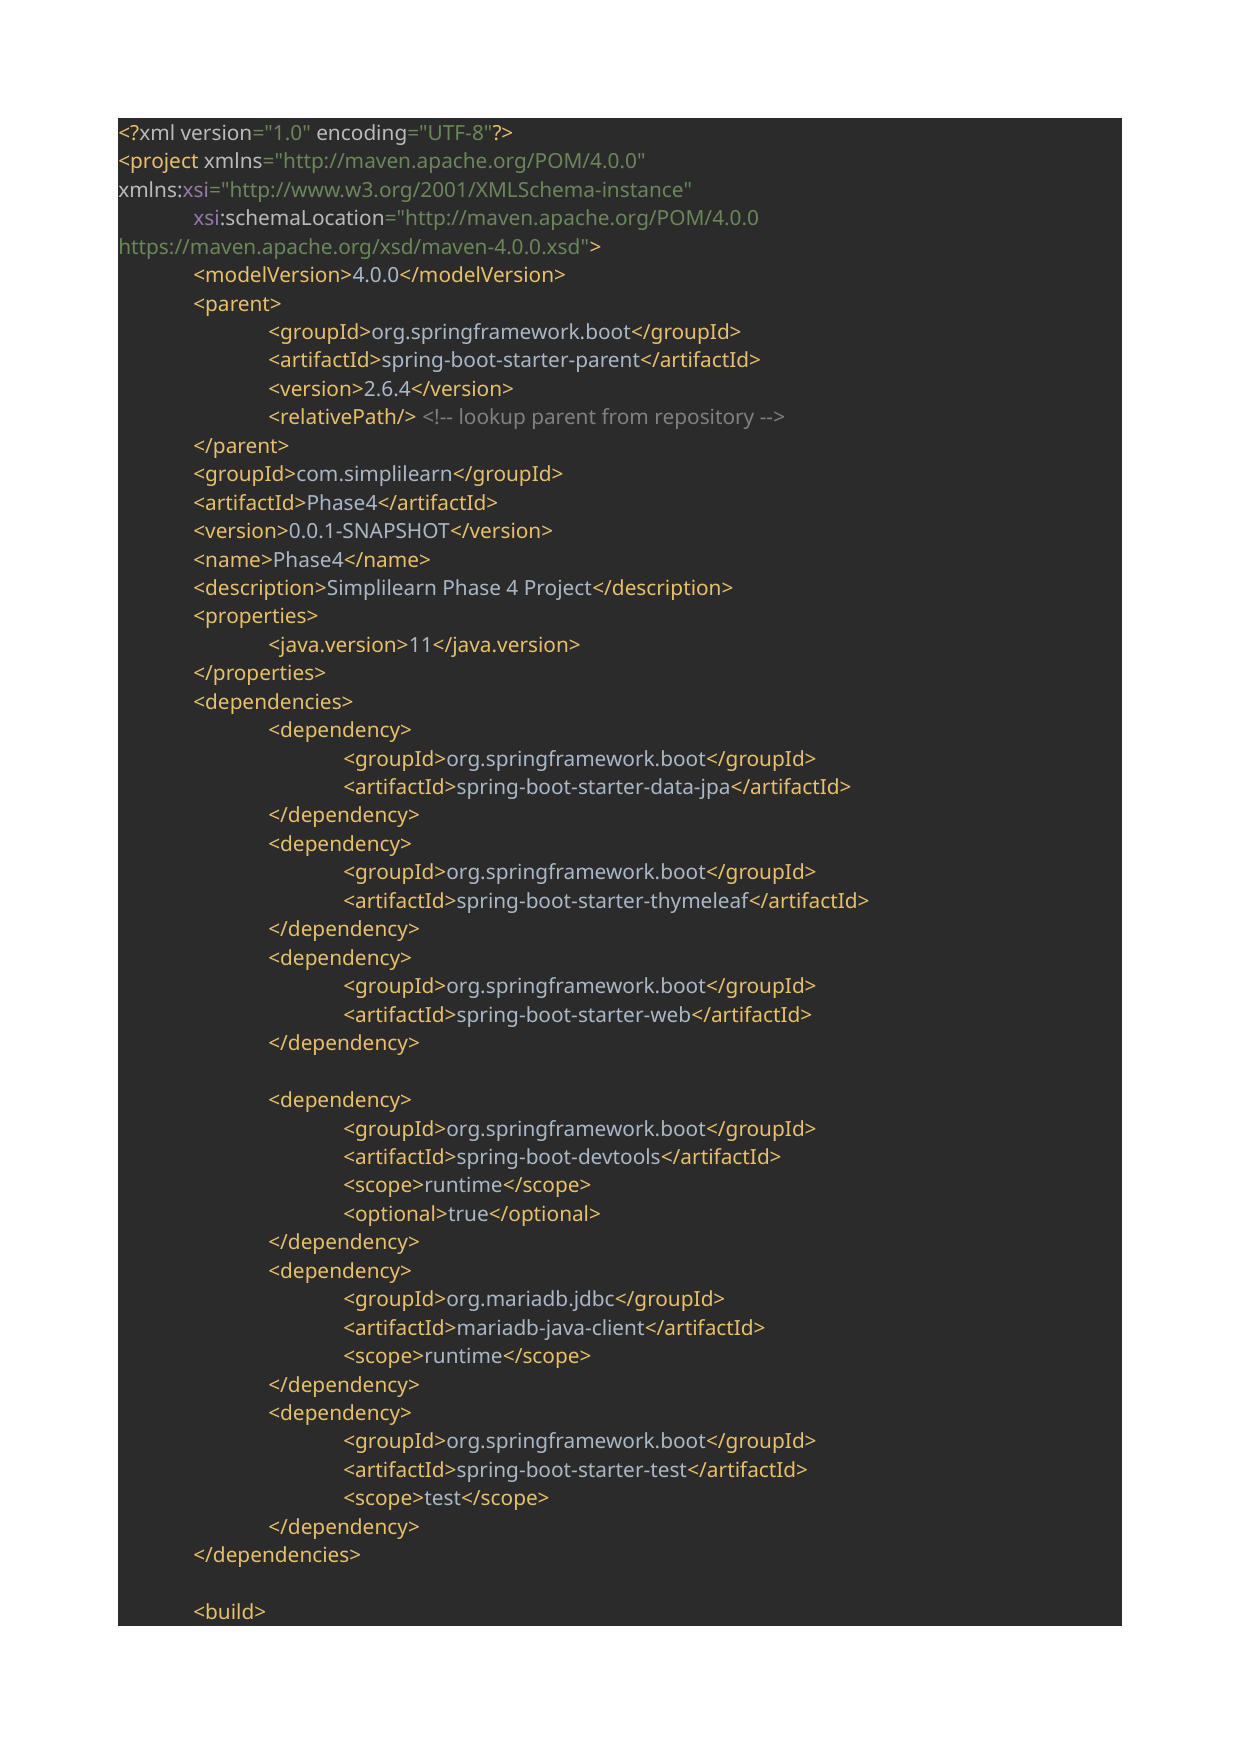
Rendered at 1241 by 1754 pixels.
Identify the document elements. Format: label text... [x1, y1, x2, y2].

text <?xml version="1.0" encoding="UTF-8"?> <project xmlns="http://maven.apache.org/POM/4.0.0" xmlns:xsi="http://www.w3.org/2001/XMLSchema-instance" xsi:schemaLocation="http://maven.apache.org/POM/4.0.0 https://maven.apache.org/xsd/maven-4.0.0.xsd"> <modelVersion>4.0.0</modelVersion> <parent> <groupId>org.springframework.boot</groupId> <artifactId>spring-boot-starter-parent</artifactId> <version>2.6.4</version> <relativePath/> <!-- lookup parent from repository --> </parent> <groupId>com.simplilearn</groupId> <artifactId>Phase4</artifactId> <version>0.0.1-SNAPSHOT</version> <name>Phase4</name> <description>Simplilearn Phase 4 Project</description> <properties> <java.version>11</java.version> </properties> <dependencies> <dependency> <groupId>org.springframework.boot</groupId> <artifactId>spring-boot-starter-data-jpa</artifactId> </dependency> <dependency> <groupId>org.springframework.boot</groupId> <artifactId>spring-boot-starter-thymeleaf</artifactId> </dependency> <dependency> <groupId>org.springframework.boot</groupId> <artifactId>spring-boot-starter-web</artifactId> </dependency> <dependency> <groupId>org.springframework.boot</groupId> <artifactId>spring-boot-devtools</artifactId> <scope>runtime</scope> <optional>true</optional> </dependency> <dependency> <groupId>org.mariadb.jdbc</groupId> <artifactId>mariadb-java-client</artifactId> <scope>runtime</scope> </dependency> <dependency> <groupId>org.springframework.boot</groupId> <artifactId>spring-boot-starter-test</artifactId> <scope>test</scope> </dependency> </dependencies> <build> [118, 118, 1122, 1626]
